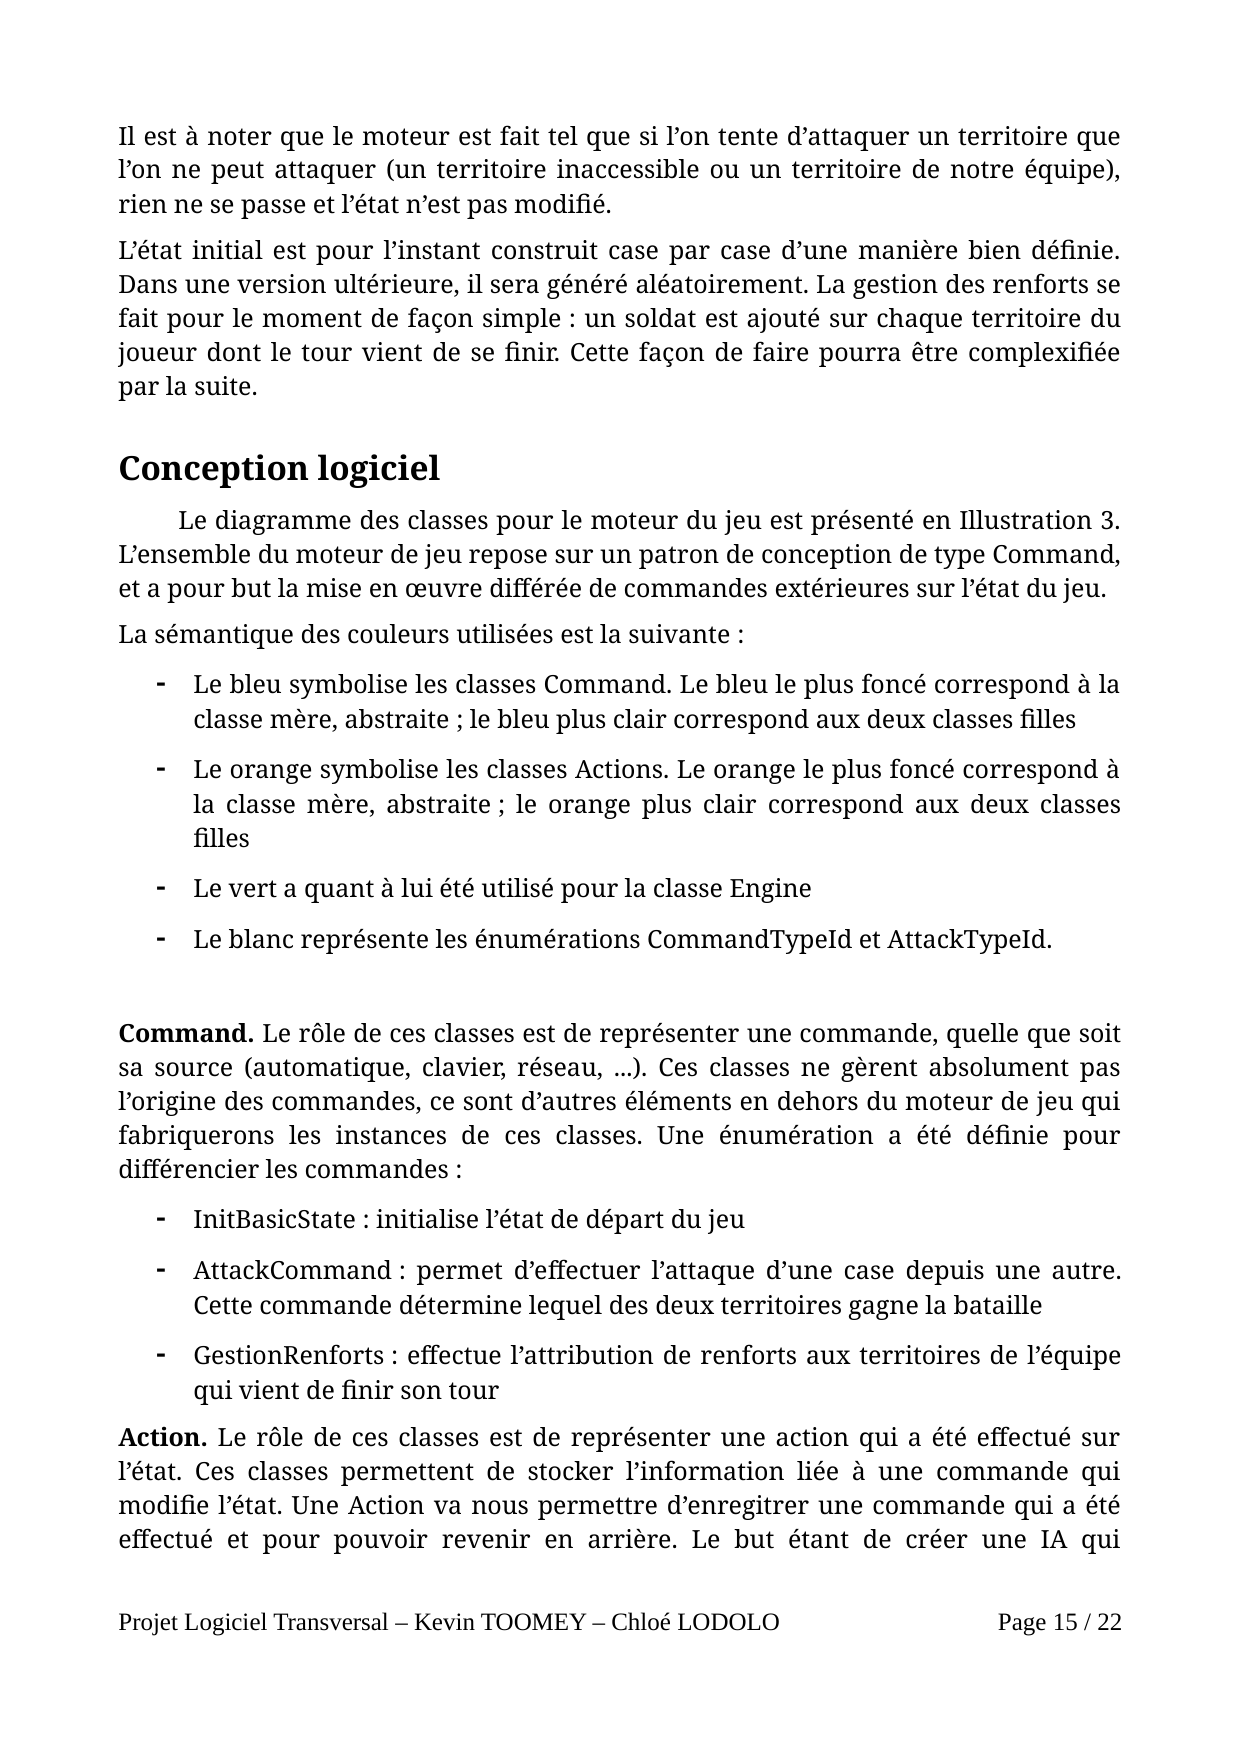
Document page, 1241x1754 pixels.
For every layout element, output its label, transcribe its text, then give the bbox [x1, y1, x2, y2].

list Le blanc représente les énumérations CommandTypeId et AttackTypeId. [156, 918, 1122, 957]
text Action. Le rôle de ces classes est de représenter une action qui a été effectué sur l’état. Ces classes permettent de stocker l’information liée à une commande qui modifie l’état. Une Action va nous permettre d’enregitrer une commande qui a été effectué et pour pouvoir revenir en arrière. Le but étant de créer une IA qui [118, 1419, 1122, 1555]
text Il est à noter que le moteur est fait tel que si l’on tente d’attaquer un territoire que l’on ne peut attaquer (un territoire inaccessible ou un territoire de notre équipe), rien ne se passe et l’état n’est pas modifié. [118, 118, 1122, 220]
list InitBasicState : initialise l’état de départ du jeu [156, 1198, 1122, 1237]
text Command. Le rôle de ces classes est de représenter une commande, quelle que soit sa source (automatique, clavier, réseau, ...). Ces classes ne gèrent absolument pas l’origine des commandes, ce sont d’autres éléments en dehors du moteur de jeu qui fabriquerons les instances de ces classes. Une énumération a été définie pour différencier les commandes : [118, 1016, 1122, 1186]
list GestionRenforts : effectue l’attribution de renforts aux territoires de l’équipe qui vient de finir son tour [156, 1334, 1122, 1407]
text L’état initial est pour l’instant construit case par case d’une manière bien définie. Dans une version ultérieure, il sera généré aléatoirement. La gestion des renforts se fait pour le moment de façon simple : un soldat est ajouté sur chaque territoire du joueur dont le tour vient de se finir. Cette façon de faire pourra être complexifiée par la suite. [118, 233, 1122, 403]
text La sémantique des couleurs utilisées est la suivante : [118, 617, 1122, 651]
list Le bleu symbolise les classes Command. Le bleu le plus foncé correspond à la classe mère, abstraite ; le bleu plus clair correspond aux deux classes filles [156, 664, 1122, 736]
subtitle Conception logiciel [118, 444, 1122, 490]
text Le diagramme des classes pour le moteur du jeu est présenté en Illustration 3. L’ensemble du moteur de jeu repose sur un patron de conception de type Command, et a pour but la mise en œuvre différée de commandes extérieures sur l’état du jeu. [118, 502, 1122, 604]
list Le orange symbolise les classes Actions. Le orange le plus foncé correspond à la classe mère, abstraite ; le orange plus clair correspond aux deux classes filles [156, 748, 1122, 855]
list Le vert a quant à lui été utilisé pour la classe Engine [156, 867, 1122, 906]
list AttackCommand : permet d’effectuer l’attaque d’une case depuis une autre. Cette commande détermine lequel des deux territoires gagne la bataille [156, 1249, 1122, 1322]
